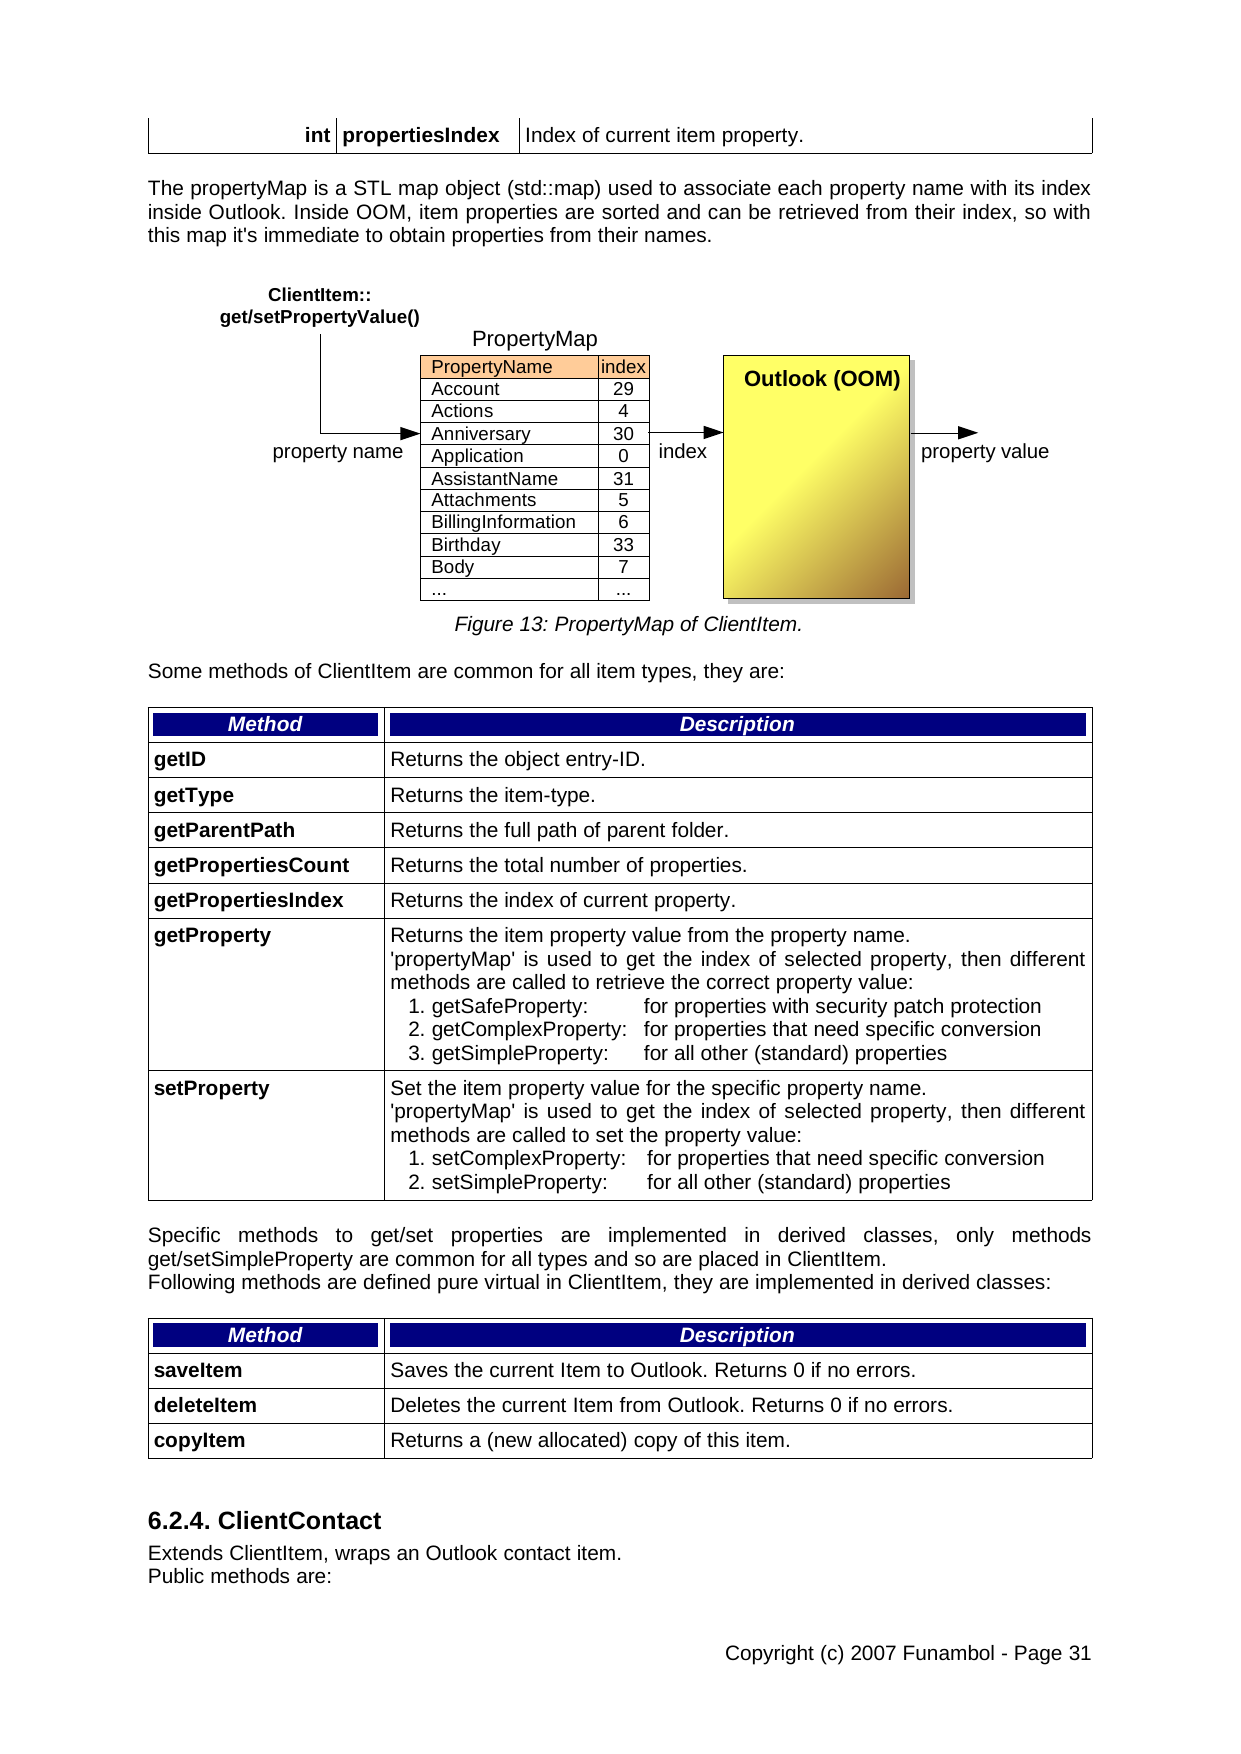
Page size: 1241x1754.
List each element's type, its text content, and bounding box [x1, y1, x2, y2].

text Specific methods to get/set properties are implemented in derived classes, only methods get/setSimpleProperty are common for all types and so are placed in ClientItem. [148, 1223, 1093, 1271]
table_cell deleteItem [149, 1389, 384, 1423]
table_cell Returns the index of current property. [385, 884, 1092, 918]
table_cell getProperty [149, 919, 384, 1070]
table_cell Saves the current Item to Outlook. Returns 0 if no errors. [385, 1354, 1092, 1388]
table_cell Returns the item property value from the property name. 'propertyMap' is used to get the index of selected property, then different methods are called to retrieve the correct property value: 1. getSafeProperty: for properties with security patch protection 2. getComplexProperty: for properties that need specific conversion 3. getSimpleProperty: for all other (standard) properties [385, 919, 1092, 1070]
table_cell Returns a (new allocated) copy of this item. [385, 1424, 1092, 1458]
table_cell getPropertiesCount [149, 848, 384, 883]
text Some methods of ClientItem are common for all item types, they are: [148, 247, 1093, 683]
table_cell Deletes the current Item from Outlook. Returns 0 if no errors. [385, 1389, 1092, 1423]
text Public methods are: [148, 1565, 1093, 1588]
text Extends ClientItem, wraps an Outlook contact item. [148, 1541, 1093, 1565]
table_cell getID [149, 743, 384, 777]
table_header Description [385, 1319, 1092, 1353]
table_cell copyItem [149, 1424, 384, 1458]
table_cell Index of current item property. [520, 118, 1092, 153]
table_cell getParentPath [149, 813, 384, 847]
text Following methods are defined pure virtual in ClientItem, they are implemented in derived classes: [148, 1271, 1093, 1294]
table_cell Set the item property value for the specific property name. 'propertyMap' is used to get the index of selected property, then different methods are called to set the property value: 1. setComplexProperty: for properties that need specific conversion 2. setSimpleProperty: for all other (standard) properties [385, 1071, 1092, 1200]
table_cell getType [149, 778, 384, 812]
table_cell propertiesIndex [337, 118, 519, 153]
table_cell getPropertiesIndex [149, 884, 384, 918]
table_header Description [385, 708, 1092, 742]
table_cell Returns the total number of properties. [385, 848, 1092, 883]
table_header Method [149, 708, 384, 742]
table_header Method [149, 1319, 384, 1353]
table_cell Returns the item-type. [385, 778, 1092, 812]
text Figure 13: PropertyMap of ClientItem. [203, 264, 1056, 636]
table_cell Returns the object entry-ID. [385, 743, 1092, 777]
text The propertyMap is a STL map object (std::map) used to associate each property name with its index inside Outlook. Inside OOM, item properties are sorted and can be retrieved from their index, so with this map it's immediate to obtain properties from their names. [148, 177, 1093, 247]
table_cell Returns the full path of parent folder. [385, 813, 1092, 847]
table_cell int [149, 118, 336, 153]
subtitle ClientContact [148, 1507, 1093, 1535]
table_cell setProperty [149, 1071, 384, 1200]
table_cell saveItem [149, 1354, 384, 1388]
